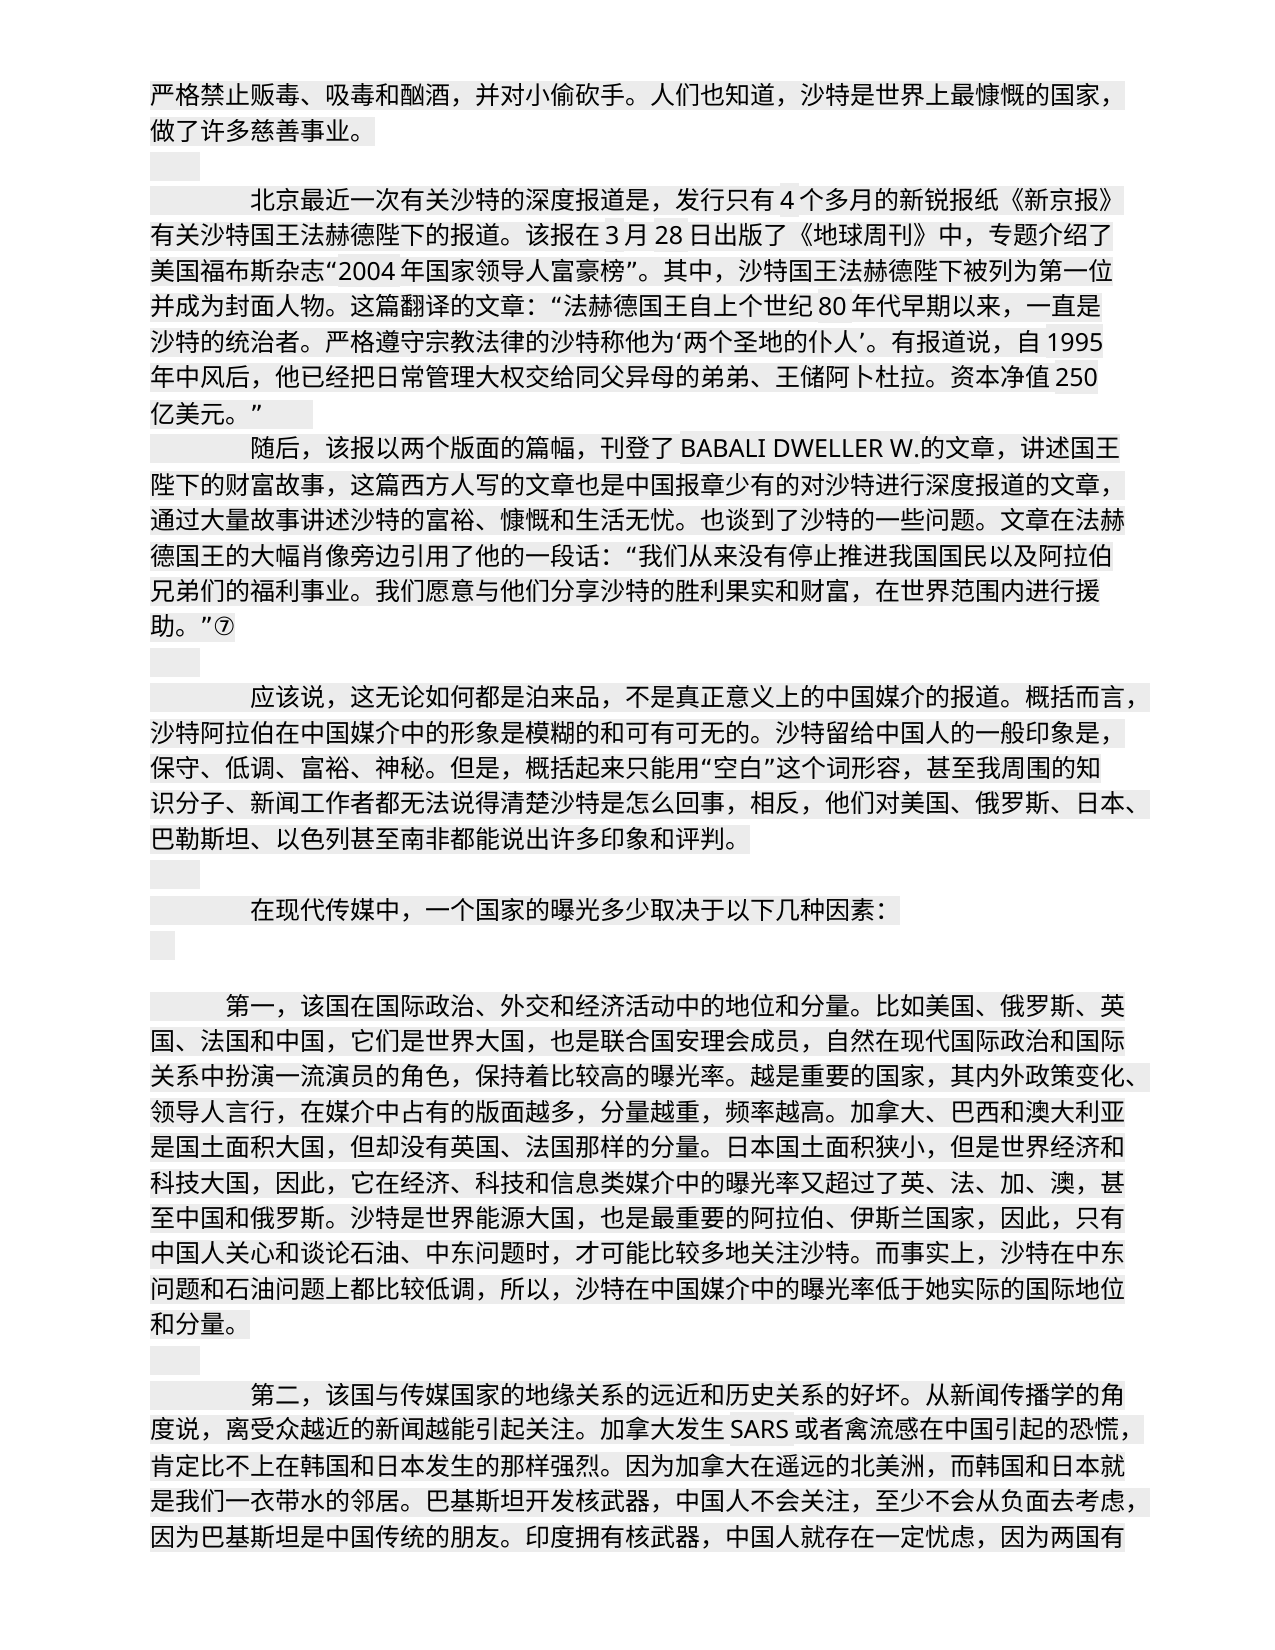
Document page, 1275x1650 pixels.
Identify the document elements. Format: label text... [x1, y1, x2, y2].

text 中国是个发展中国家，但传媒业的发展已经超过了她的经济发展水平，尽管与西方发达国家的传媒业仍然有非常悬殊的差距。据中国新闻出版总署统计，截止2002年底，全国共有期刊9029种，其中社会科学类期刊4572种，自然科学类期刊4457种，平均期印数20406万种①，电视台360家、电台306家②。中央电视台时常研究公司2003年9月公布的调查显示，该年中国电视总户数达到3.06亿户，电视观众总人口达到10.7亿，全国平均电视机普及率达到85.88%。③截止2003年12月底，中国共有网民7950多万人，全国网站接近60万个，全国域名数量突破百万，上网计算机2572万台，仅次于美国，居世界第二位。④中国有新闻专业团体223个，新闻从业人员75万人。⑤2003年第56届世界报业大会-柏林期间，世界报刊协会公布，中国的参考消息和人民日报等15份报纸进入“全球日报发行量前100名”。该组织公布，中国是世界最大的报纸消费国，日均发行量达8200份，居世界第一位。⑥ 沙特阿拉伯在中国媒体中的总体形象和成因 但是，面对如此众多的各种媒介，中国的受众很难找到有关沙特阿拉伯的消息，同样，一般人也很难描述沙特的形象。 一般的中国人并不很了解沙特，部分关注政治和国际事务的人或许知道，沙特是个阿拉伯君主立宪制国家，那里有两个最重要的伊斯兰教圣地麦加和麦地那，那里有无边无际的沙漠和无穷无尽的石油；那里的穆斯林可以娶4位妻子，那里的社会治安非常好，严格禁止贩毒、吸毒和酗酒，并对小偷砍手。人们也知道，沙特是世界上最慷慨的国家，做了许多慈善事业。 北京最近一次有关沙特的深度报道是，发行只有4个多月的新锐报纸《新京报》有关沙特国王法赫德陛下的报道。该报在3月28日出版了《地球周刊》中，专题介绍了美国福布斯杂志“2004年国家领导人富豪榜”。其中，沙特国王法赫德陛下被列为第一位并成为封面人物。这篇翻译的文章：“法赫德国王自上个世纪80年代早期以来，一直是沙特的统治者。严格遵守宗教法律的沙特称他为‘两个圣地的仆人’。有报道说，自1995年中风后，他已经把日常管理大权交给同父异母的弟弟、王储阿卜杜拉。资本净值250亿美元。” 随后，该报以两个版面的篇幅，刊登了BABALI DWELLER W.的文章，讲述国王陛下的财富故事，这篇西方人写的文章也是中国报章少有的对沙特进行深度报道的文章，通过大量故事讲述沙特的富裕、慷慨和生活无忧。也谈到了沙特的一些问题。文章在法赫德国王的大幅肖像旁边引用了他的一段话：“我们从来没有停止推进我国国民以及阿拉伯兄弟们的福利事业。我们愿意与他们分享沙特的胜利果实和财富，在世界范围内进行援助。”⑦ 应该说，这无论如何都是泊来品，不是真正意义上的中国媒介的报道。概括而言，沙特阿拉伯在中国媒介中的形象是模糊的和可有可无的。沙特留给中国人的一般印象是，保守、低调、富裕、神秘。但是，概括起来只能用“空白”这个词形容，甚至我周围的知识分子、新闻工作者都无法说得清楚沙特是怎么回事，相反，他们对美国、俄罗斯、日本、巴勒斯坦、以色列甚至南非都能说出许多印象和评判。 在现代传媒中，一个国家的曝光多少取决于以下几种因素： [150, 75, 1125, 960]
text 第一，该国在国际政治、外交和经济活动中的地位和分量。比如美国、俄罗斯、英国、法国和中国，它们是世界大国，也是联合国安理会成员，自然在现代国际政治和国际关系中扮演一流演员的角色，保持着比较高的曝光率。越是重要的国家，其内外政策变化、领导人言行，在媒介中占有的版面越多，分量越重，频率越高。加拿大、巴西和澳大利亚是国土面积大国，但却没有英国、法国那样的分量。日本国土面积狭小，但是世界经济和科技大国，因此，它在经济、科技和信息类媒介中的曝光率又超过了英、法、加、澳，甚至中国和俄罗斯。沙特是世界能源大国，也是最重要的阿拉伯、伊斯兰国家，因此，只有中国人关心和谈论石油、中东问题时，才可能比较多地关注沙特。而事实上，沙特在中东问题和石油问题上都比较低调，所以，沙特在中国媒介中的曝光率低于她实际的国际地位和分量。 第二，该国与传媒国家的地缘关系的远近和历史关系的好坏。从新闻传播学的角度说，离受众越近的新闻越能引起关注。加拿大发生SARS或者禽流感在中国引起的恐慌，肯定比不上在韩国和日本发生的那样强烈。因为加拿大在遥远的北美洲，而韩国和日本就是我们一衣带水的邻居。巴基斯坦开发核武器，中国人不会关注，至少不会从负面去考虑，因为巴基斯坦是中国传统的朋友。印度拥有核武器，中国人就存在一定忧虑，因为两国有过边境冲突，而且又是幅员、人口比较接近的潜在竞争对手。当然，如果日本开发核武器，中国人就不只是忧虑，而是很难接受，因为，中国曾经遭受过日本的野蛮侵略和残酷占领，因为日本至今还不肯承认和清算那段历史。沙特与中国关系稳定，没有历史纠葛，又远隔万水千山，因此，从地缘上决定了她在中国的低曝光率。 第三，该国的内外安全形势和状态。西方新闻界有句经典的话叫做，“没有消息就是好消息”。中国古人曾说，“好事不出门，坏事传千里”。法国一位著名历史学家曾说过，“不被历史记载的人民才是幸福的人民”。这都说明了一个道理，一个国家经常处在媒介的聚光灯下未必一定是好事，反而往往伴随着坏消息。巴勒斯坦和以色列既不是世界大国，也远离中国，更与中国没有任何现实或历史的纠葛，但是，它们在中国媒介中的曝光率可以说是高得惊人，高到让人的感官产生疲倦甚至排斥的地步。但是，以色列和巴勒斯坦的曝光伴随的往往不是好消息，而是没头没尾的暴力冲突、定点清除、自杀袭击、相互指责和口水大战。作为一个治安环境非常糟糕的地方，巴勒斯坦和以色列在中国家喻户晓，普通中国人或许说不出印度、巴基斯坦、巴西和沙特这些中等大国领导人的姓名，却有可能一一说出巴以的内阁部长。同样，伊拉克在过去20多年中在中国媒介中保持了较高的曝光率，但这20多年，伊拉克经历了3场大规模的战争以及10多年的国际制裁和封锁。卢旺达如果不发生导致一百万人死难的大屠杀，我，一个多年报道和研究国际问题的专业人员都不能立刻描述它在非洲的确切位置。伊朗巴姆如果不被地震摧毁，我甚至都不知道这个世界文化名城的存在；巴米杨大佛被塔利班政权摧毁后，人们才知道和记住了巴米杨这个地方。因此，沙特在中国媒介中的“空白”，从一个方面可以反证它国家富足、政局稳定、人民安居乐业。应该说，这是好事，是沙特王国、政府和人民的幸运。今年5月以后，沙特发生了多起恐怖袭击，沙特在中国媒体中的曝光率突然增加，但是，一段时间后，沙特又消失在中国媒体的视线中。 第四，该国领导人的作风。有的国家很大，也很重要，但由于该国的领导人比较低调，因此，媒介不会关注，比如中国领导人相对被国际媒介关注得少一些。有的国家虽然是小国，但往往靠领导人的知名度来提升国际影响，因此，在媒介中获得了较高的知名度。卡斯特罗、马哈迪尔、阿拉法特、曼德拉和卡扎菲等小国领导人靠着自己独特的经历、性格甚至行为方式，为他们的国家赢得了远远超过应有分量的曝光率。而沙特领导人历来谦虚、低调，从不因为沙特是阿拉伯、伊斯兰大国或者世界第一产油国而到处抛头露面，也很少在国际讲坛上发表措辞强烈的言论。这些行为方式决定了世界媒介和中国媒介不会追逐沙特领导人的行踪，也不会炒作他们的表态。沙特在中国曝光较少，也说明沙特政府和领导人的外交风格是稳健的、温和的和成熟的，这也是中国媒介中沙特的积极形象的一个方面。 [150, 985, 1125, 1552]
